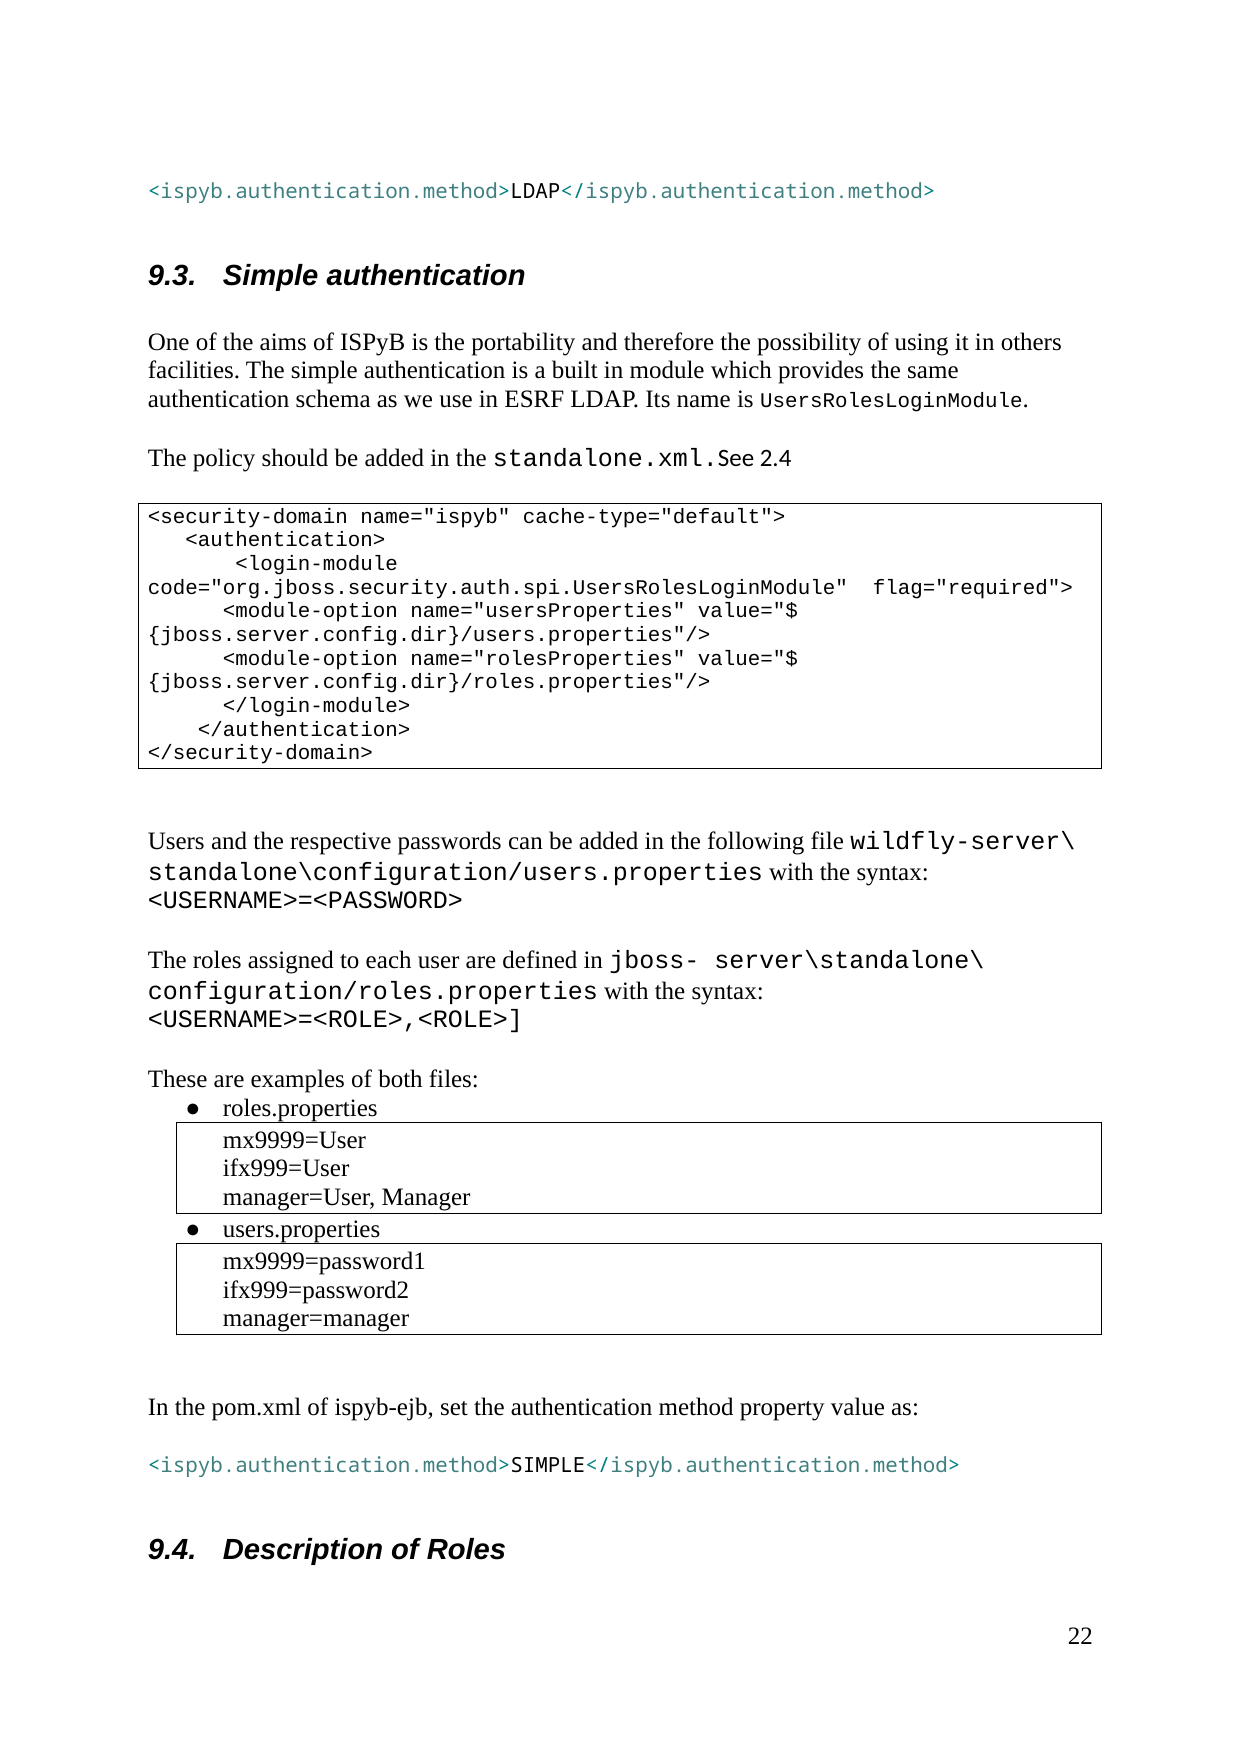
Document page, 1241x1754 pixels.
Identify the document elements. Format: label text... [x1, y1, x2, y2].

text The roles assigned to each user are defined in jboss- server\standalone\configuration/roles.properties with the syntax: <USERNAME>=<ROLE>,<ROLE>] [148, 945, 1093, 1035]
text ifx999=password2 [177, 1272, 1101, 1300]
text The policy should be added in the standalone.xml.See 2.4 [148, 442, 1093, 474]
text In the pom.xml of ispyb-ejb, set the authentication method property value as: [148, 1392, 1093, 1421]
text manager=manager [177, 1300, 1101, 1334]
text Users and the respective passwords can be added in the following file wildfly-server\standalone\configuration/users.properties with the syntax: <USERNAME>=<PASSWORD> [148, 826, 1093, 916]
text </authentication> [148, 718, 1093, 739]
subtitle Simple authentication [148, 258, 1093, 292]
text One of the aims of ISPyB is the portability and therefore the possibility of using it in others facilities. The simple authentication is a built in module which provides the same authentication schema as we use in ESRF LDAP. Its name is UsersRolesLoginModule. [148, 327, 1093, 414]
text mx9999=password1 [177, 1244, 1101, 1272]
list users.properties [185, 1214, 1093, 1243]
text <module-option name="usersProperties" value="${jboss.server.config.dir}/users.properties"/> [148, 600, 1093, 648]
text ifx999=User [177, 1150, 1101, 1179]
text mx9999=User [177, 1123, 1101, 1150]
text </security-domain> [139, 739, 1101, 768]
text <ispyb.authentication.method>LDAP</ispyb.authentication.method> [148, 176, 1093, 205]
text <login-module code="org.jboss.security.auth.spi.UsersRolesLoginModule" flag="required"> [148, 553, 1093, 600]
list roles.properties [185, 1093, 1093, 1122]
text <module-option name="rolesProperties" value="${jboss.server.config.dir}/roles.properties"/> [148, 648, 1093, 695]
text These are examples of both files: [148, 1064, 1093, 1093]
subtitle Description of Roles [148, 1532, 1093, 1566]
text <authentication> [148, 529, 1093, 553]
text <security-domain name="ispyb" cache-type="default"> [139, 504, 1101, 529]
text <ispyb.authentication.method>SIMPLE</ispyb.authentication.method> [148, 1450, 1093, 1478]
text manager=User, Manager [177, 1179, 1101, 1213]
text </login-module> [148, 695, 1093, 718]
